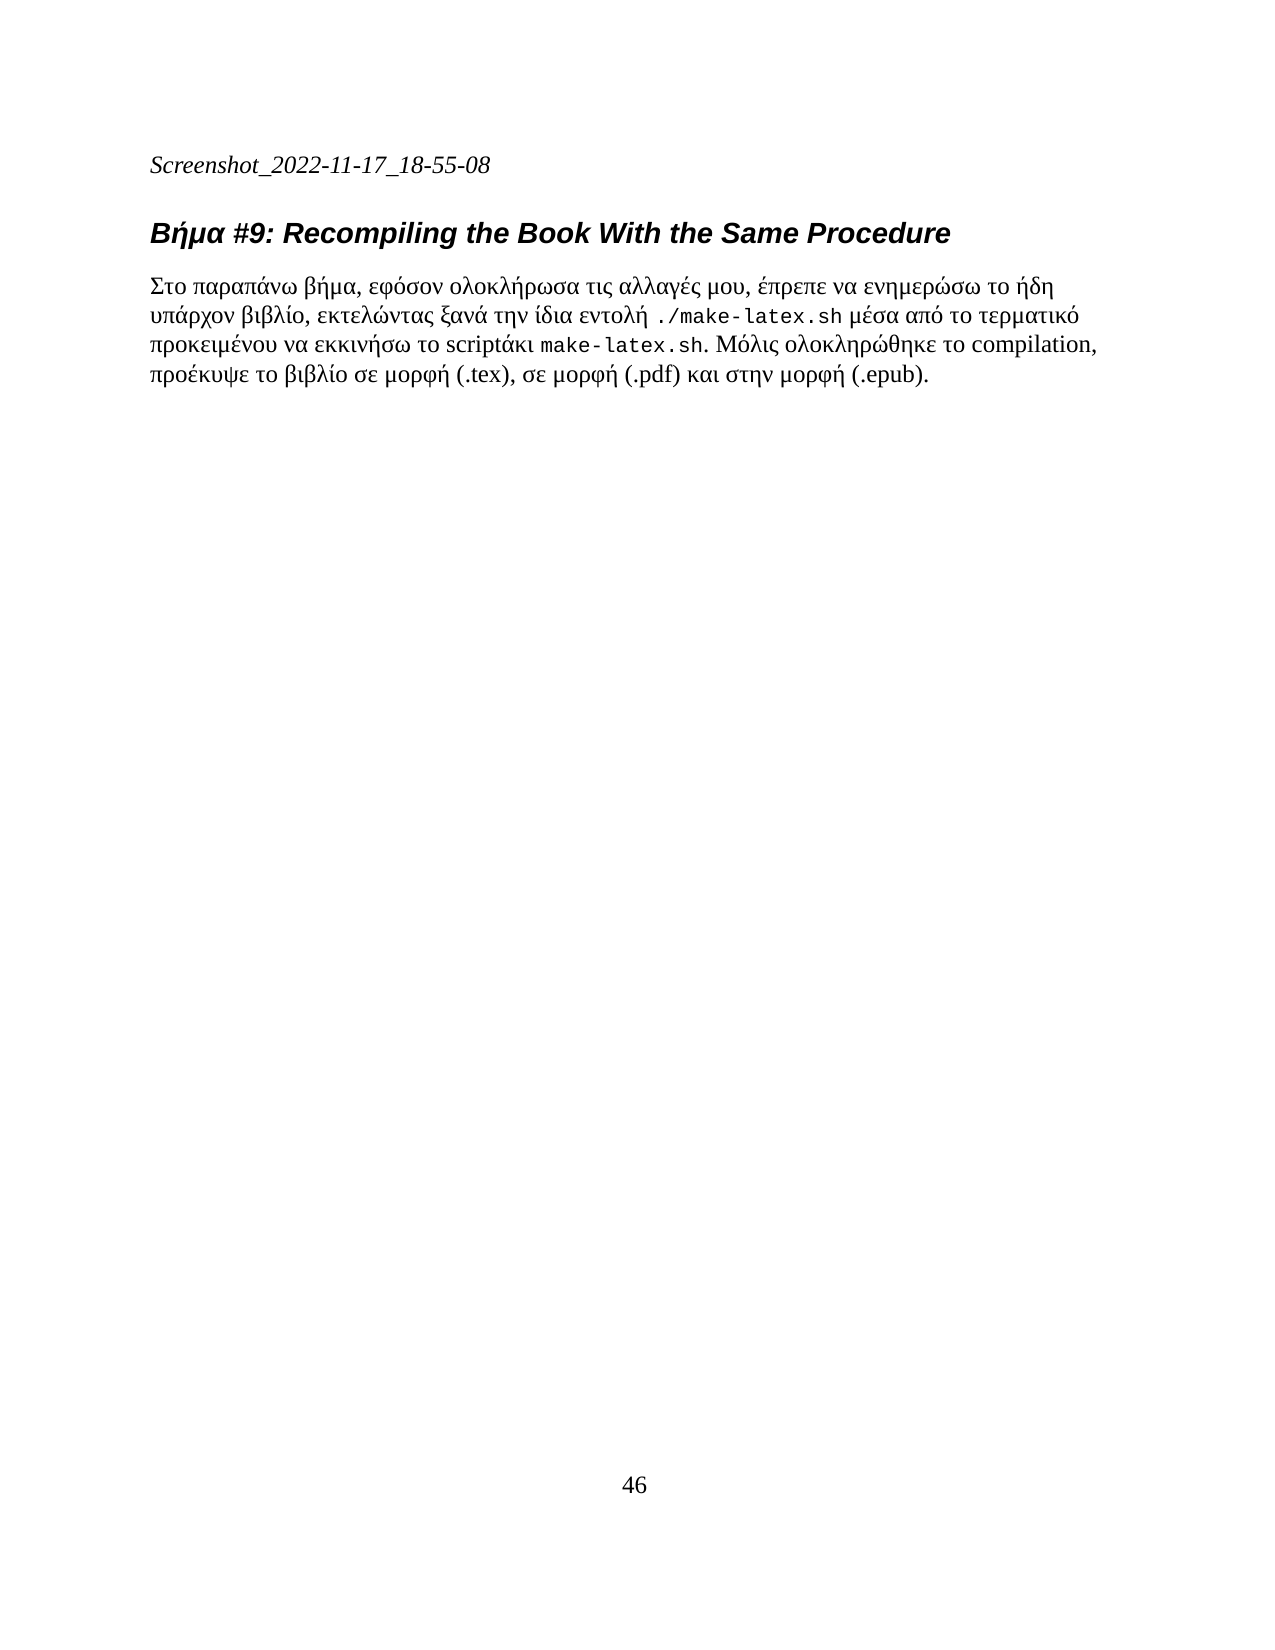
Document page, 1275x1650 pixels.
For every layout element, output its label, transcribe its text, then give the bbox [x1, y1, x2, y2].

text Screenshot_2022-11-17_18-55-08 [150, 150, 1125, 179]
text Στο παραπάνω βήμα, εφόσον ολοκλήρωσα τις αλλαγές μου, έπρεπε να ενημερώσω το ήδη υπάρχον βιβλίο, εκτελώντας ξανά την ίδια εντολή ./make-latex.sh μέσα από το τερματικό προκειμένου να εκκινήσω το scriptάκι make-latex.sh. Μόλις ολοκληρώθηκε το compilation, προέκυψε το βιβλίο σε μορφή (.tex), σε μορφή (.pdf) και στην μορφή (.epub). [150, 271, 1125, 388]
subtitle Βήμα #9: Recompiling the Book With the Same Procedure [150, 216, 1125, 250]
